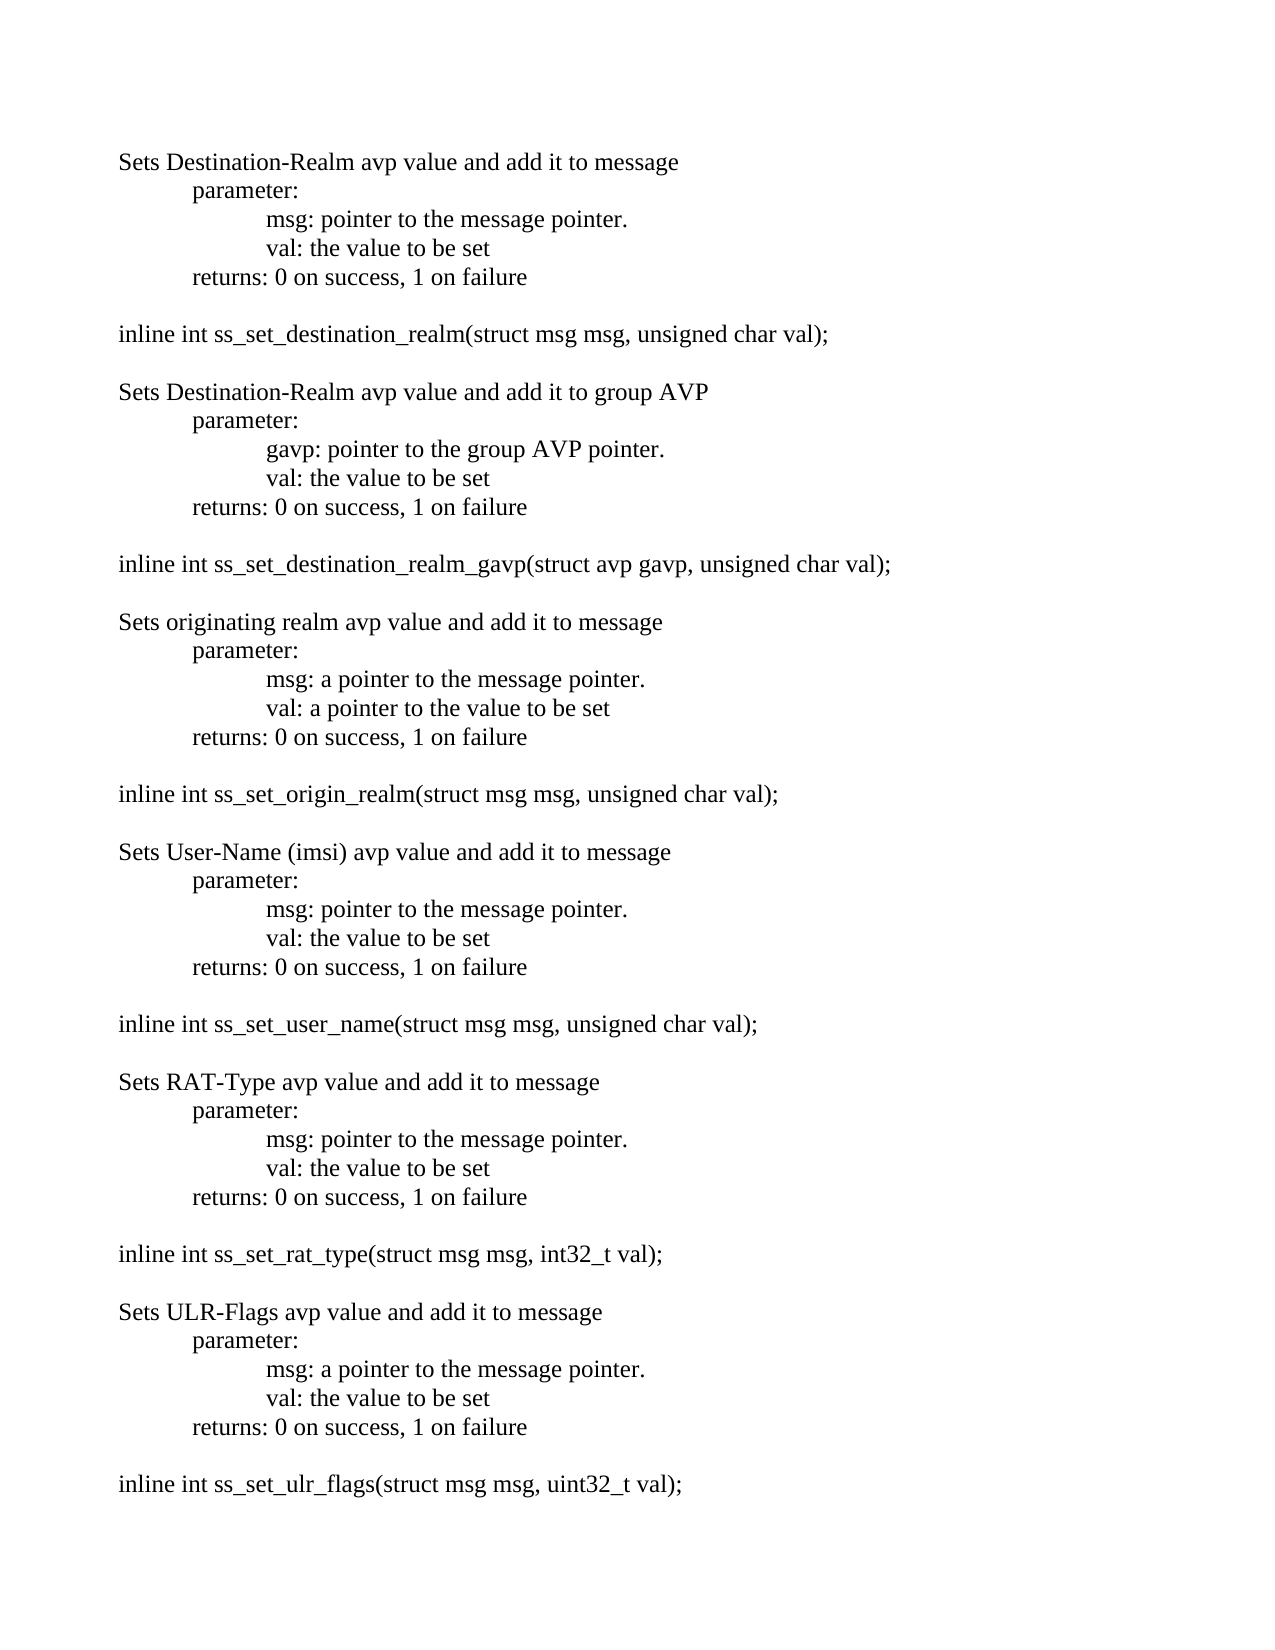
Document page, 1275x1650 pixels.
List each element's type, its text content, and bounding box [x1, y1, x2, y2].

text Sets RAT-Type avp value and add it to message [118, 1067, 1157, 1096]
text parameter: [118, 636, 1157, 664]
text msg: pointer to the message pointer. [118, 1124, 1157, 1153]
text Sets originating realm avp value and add it to message [118, 607, 1157, 636]
text msg: a pointer to the message pointer. [118, 664, 1157, 693]
text returns: 0 on success, 1 on failure [118, 1182, 1157, 1211]
text parameter: [118, 1096, 1157, 1124]
text parameter: [118, 866, 1157, 894]
text val: a pointer to the value to be set [118, 693, 1157, 722]
text Sets ULR-Flags avp value and add it to message [118, 1297, 1157, 1326]
text inline int ss_set_origin_realm(struct msg msg, unsigned char val); [118, 779, 1157, 808]
text val: the value to be set [118, 1383, 1157, 1412]
text Sets Destination-Realm avp value and add it to group AVP [118, 377, 1157, 406]
text inline int ss_set_destination_realm(struct msg msg, unsigned char val); [118, 319, 1157, 348]
text parameter: [118, 1326, 1157, 1354]
text returns: 0 on success, 1 on failure [118, 952, 1157, 981]
text val: the value to be set [118, 1153, 1157, 1182]
text msg: a pointer to the message pointer. [118, 1354, 1157, 1383]
text inline int ss_set_user_name(struct msg msg, unsigned char val); [118, 1009, 1157, 1038]
text returns: 0 on success, 1 on failure [118, 722, 1157, 751]
text inline int ss_set_destination_realm_gavp(struct avp gavp, unsigned char val); [118, 549, 1157, 578]
text gavp: pointer to the group AVP pointer. [118, 434, 1157, 463]
text val: the value to be set [118, 923, 1157, 952]
text inline int ss_set_rat_type(struct msg msg, int32_t val); [118, 1239, 1157, 1268]
text Sets User-Name (imsi) avp value and add it to message [118, 837, 1157, 866]
text parameter: [118, 406, 1157, 434]
text msg: pointer to the message pointer. [118, 894, 1157, 923]
text val: the value to be set [118, 463, 1157, 492]
text msg: pointer to the message pointer. [118, 204, 1157, 233]
text returns: 0 on success, 1 on failure [118, 1412, 1157, 1441]
text parameter: [118, 176, 1157, 204]
text val: the value to be set [118, 233, 1157, 262]
text returns: 0 on success, 1 on failure [118, 492, 1157, 521]
text inline int ss_set_ulr_flags(struct msg msg, uint32_t val); [118, 1469, 1157, 1498]
text Sets Destination-Realm avp value and add it to message [118, 147, 1157, 176]
text returns: 0 on success, 1 on failure [118, 262, 1157, 291]
